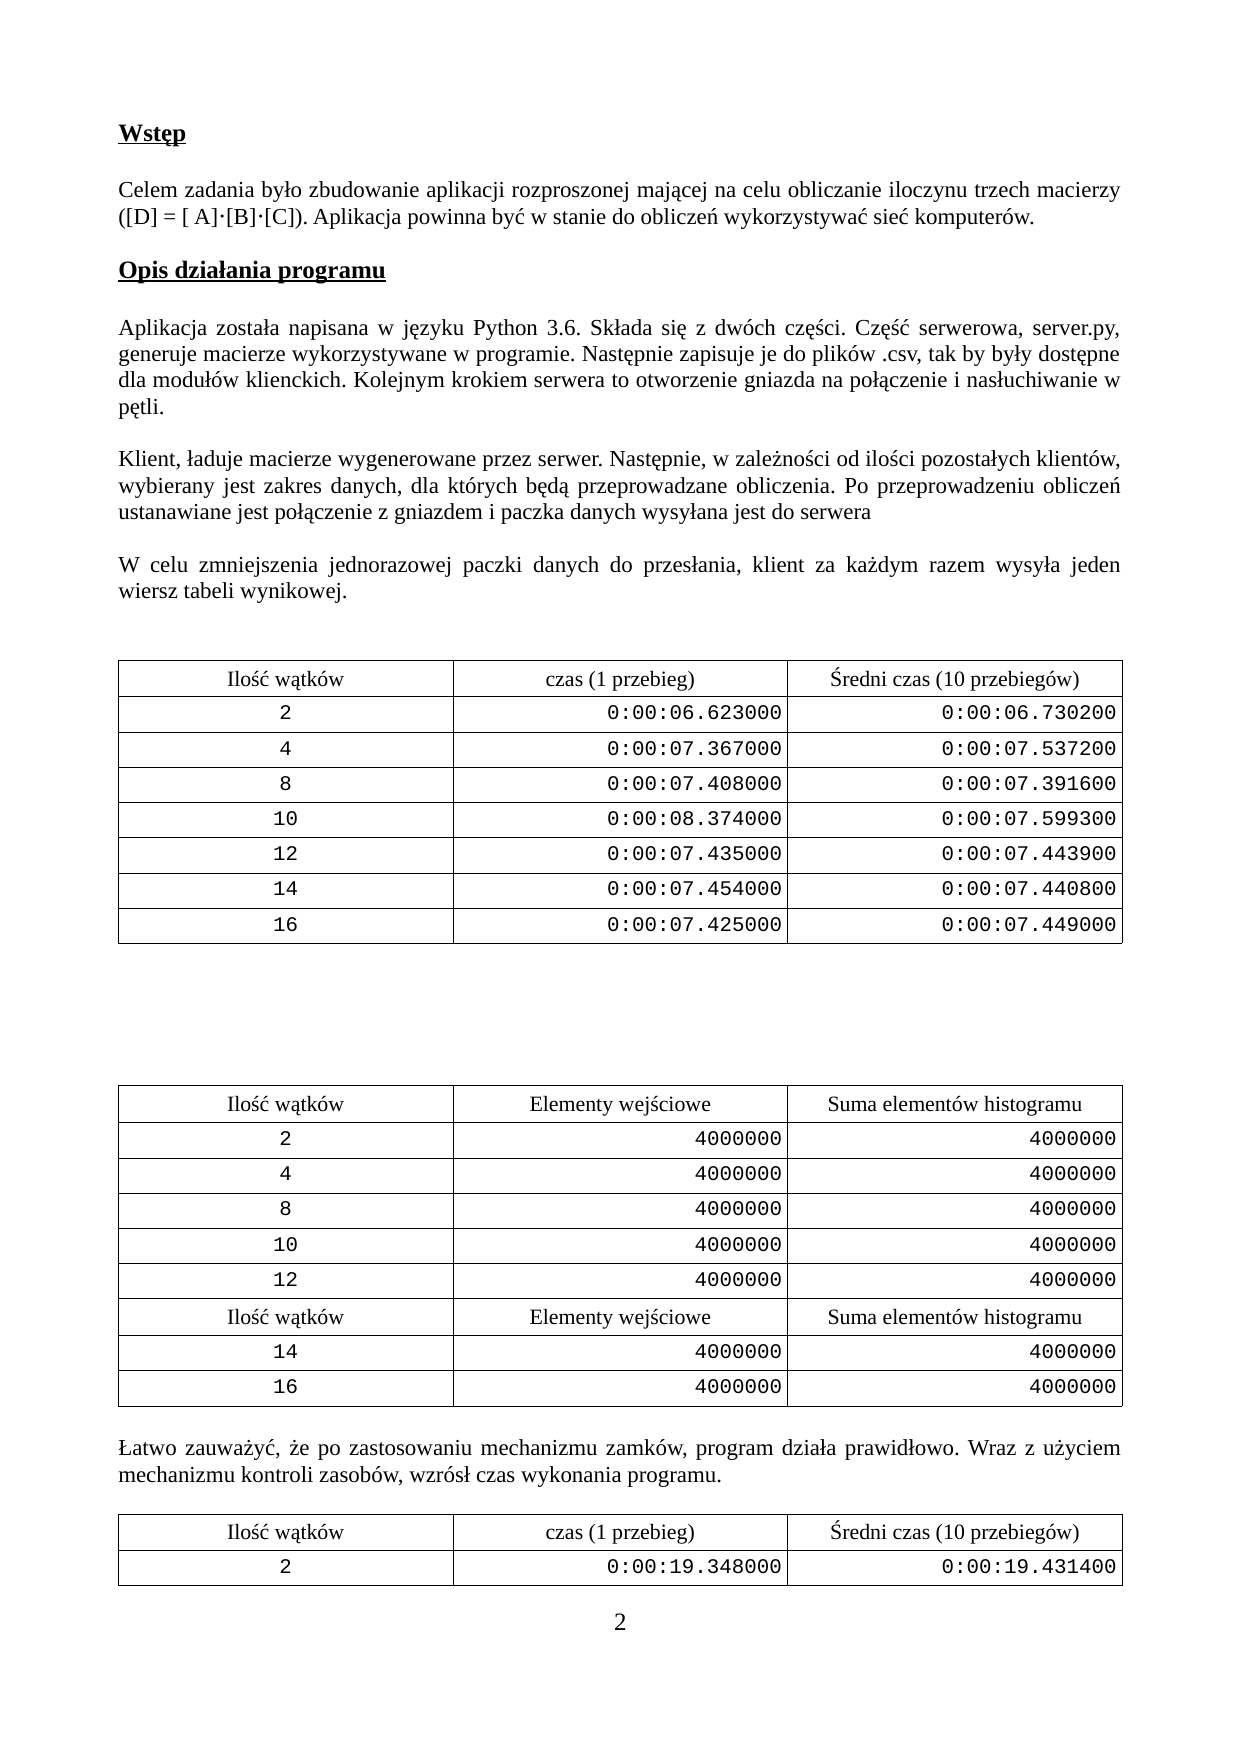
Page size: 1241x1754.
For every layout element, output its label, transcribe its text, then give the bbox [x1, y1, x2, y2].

table_cell 0:00:19.431400 [788, 1551, 1122, 1585]
table_cell 0:00:06.623000 [454, 697, 787, 732]
table_header Suma elementów histogramu [788, 1086, 1122, 1122]
table_cell 4 [119, 1159, 453, 1193]
table_cell 0:00:07.537200 [788, 733, 1122, 767]
table_cell 0:00:07.440800 [788, 874, 1122, 908]
table_cell 14 [119, 1336, 453, 1370]
table_cell 0:00:07.449000 [788, 909, 1122, 943]
table_header Ilość wątków [119, 1515, 453, 1550]
table_cell 14 [119, 874, 453, 908]
text W celu zmniejszenia jednorazowej paczki danych do przesłania, klient za każdym razem wysyła jeden wiersz tabeli wynikowej. [118, 551, 1122, 603]
text Łatwo zauważyć, że po zastosowaniu mechanizmu zamków, program działa prawidłowo. Wraz z użyciem mechanizmu kontroli zasobów, wzrósł czas wykonania programu. [118, 1434, 1122, 1487]
table_cell 8 [119, 1194, 453, 1228]
table_cell 0:00:19.348000 [454, 1551, 787, 1585]
table_cell 8 [119, 768, 453, 802]
table_cell 10 [119, 803, 453, 837]
table_header Ilość wątków [119, 1086, 453, 1122]
table_cell 4000000 [454, 1336, 787, 1370]
table_cell 2 [119, 1551, 453, 1585]
table_cell 16 [119, 1371, 453, 1406]
table_header Suma elementów histogramu [788, 1299, 1122, 1335]
table_cell 4000000 [788, 1336, 1122, 1370]
table_cell 4000000 [788, 1194, 1122, 1228]
table_cell 0:00:07.454000 [454, 874, 787, 908]
table_cell 0:00:08.374000 [454, 803, 787, 837]
table_cell 4000000 [788, 1229, 1122, 1263]
table_header Elementy wejściowe [454, 1086, 787, 1122]
table_header Ilość wątków [119, 1299, 453, 1335]
table_cell 0:00:07.391600 [788, 768, 1122, 802]
text Wstęp [118, 118, 1122, 147]
table_cell 0:00:07.599300 [788, 803, 1122, 837]
table_cell 4000000 [454, 1194, 787, 1228]
text Celem zadania było zbudowanie aplikacji rozproszonej mającej na celu obliczanie iloczynu trzech macierzy ([D] = [ A]⋅[B]⋅[C]). Aplikacja powinna być w stanie do obliczeń wykorzystywać sieć komputerów. [118, 176, 1122, 229]
table_header czas (1 przebieg) [454, 1515, 787, 1550]
table_cell 4000000 [788, 1371, 1122, 1406]
table_cell 12 [119, 838, 453, 872]
table_header Elementy wejściowe [454, 1299, 787, 1335]
text Opis działania programu [118, 255, 1122, 284]
table_cell 4000000 [788, 1159, 1122, 1193]
table_cell 4000000 [454, 1371, 787, 1406]
table_cell 12 [119, 1264, 453, 1298]
table_cell 0:00:07.443900 [788, 838, 1122, 872]
table_cell 0:00:06.730200 [788, 697, 1122, 732]
table_cell 0:00:07.367000 [454, 733, 787, 767]
table_cell 16 [119, 909, 453, 943]
table_cell 4000000 [454, 1229, 787, 1263]
table_cell 4000000 [454, 1159, 787, 1193]
table_header Ilość wątków [119, 661, 453, 696]
text Aplikacja została napisana w języku Python 3.6. Składa się z dwóch części. Część serwerowa, server.py, generuje macierze wykorzystywane w programie. Następnie zapisuje je do plików .csv, tak by były dostępne dla modułów klienckich. Kolejnym krokiem serwera to otworzenie gniazda na połączenie i nasłuchiwanie w pętli. [118, 314, 1122, 419]
table_cell 2 [119, 1123, 453, 1157]
text Klient, ładuje macierze wygenerowane przez serwer. Następnie, w zależności od ilości pozostałych klientów, wybierany jest zakres danych, dla których będą przeprowadzane obliczenia. Po przeprowadzeniu obliczeń ustanawiane jest połączenie z gniazdem i paczka danych wysyłana jest do serwera [118, 445, 1122, 524]
table_cell 2 [119, 697, 453, 732]
table_cell 4000000 [454, 1123, 787, 1157]
table_cell 0:00:07.408000 [454, 768, 787, 802]
table_cell 4 [119, 733, 453, 767]
table_cell 4000000 [788, 1123, 1122, 1157]
table_cell 4000000 [788, 1264, 1122, 1298]
table_cell 0:00:07.435000 [454, 838, 787, 872]
table_cell 0:00:07.425000 [454, 909, 787, 943]
table_cell 4000000 [454, 1264, 787, 1298]
table_cell 10 [119, 1229, 453, 1263]
table_header Średni czas (10 przebiegów) [788, 661, 1122, 696]
table_header Średni czas (10 przebiegów) [788, 1515, 1122, 1550]
table_header czas (1 przebieg) [454, 661, 787, 696]
